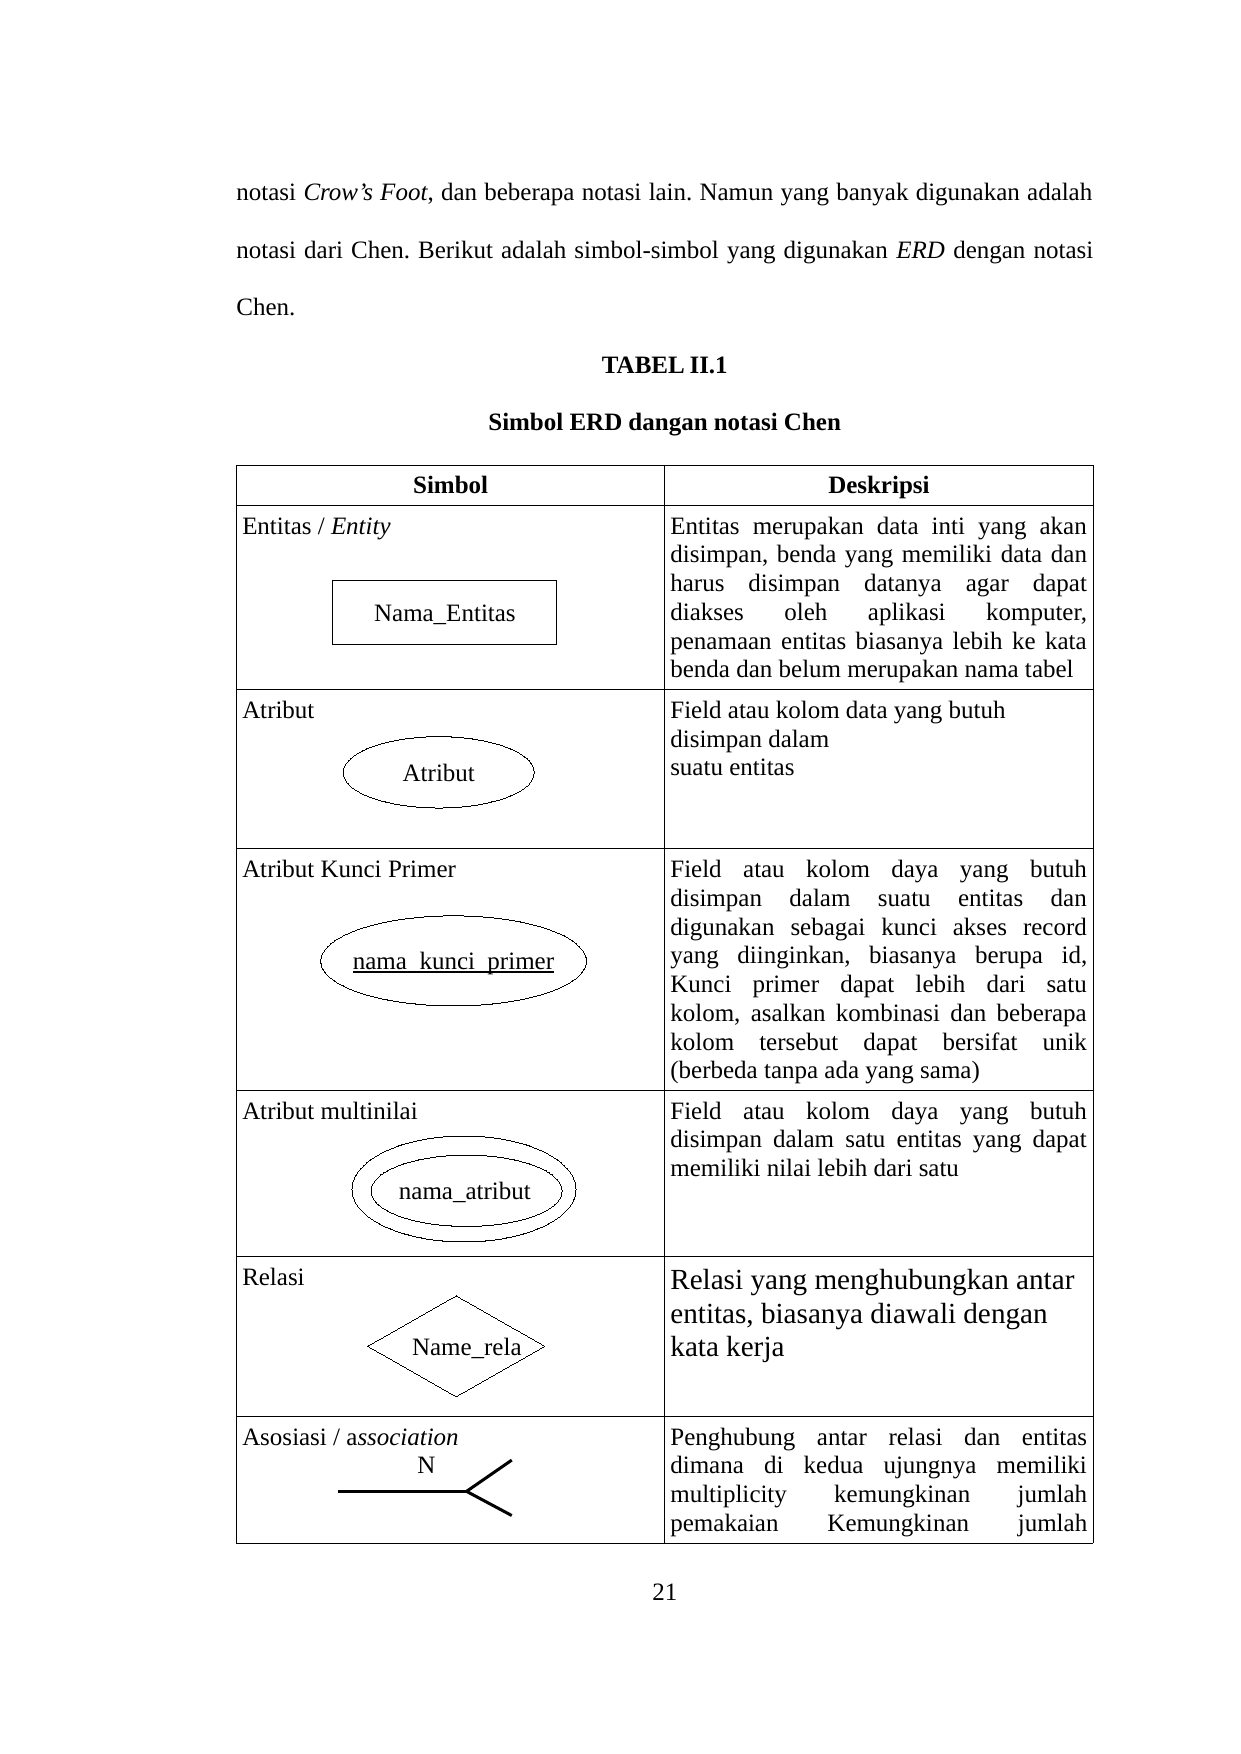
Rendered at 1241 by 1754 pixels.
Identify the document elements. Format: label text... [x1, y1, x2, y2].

table_header Deskripsi [665, 466, 1093, 505]
text notasi Crow’s Foot, dan beberapa notasi lain. Namun yang banyak digunakan adalah notasi dari Chen. Berikut adalah simbol-simbol yang digunakan ERD dengan notasi Chen. [236, 177, 1093, 321]
table_cell Atribut Kunci Primer [237, 849, 664, 1090]
table_cell Field atau kolom daya yang butuh disimpan dalam suatu entitas dan digunakan sebagai kunci akses record yang diinginkan, biasanya berupa id, Kunci primer dapat lebih dari satu kolom, asalkan kombinasi dan beberapa kolom tersebut dapat bersifat unik (berbeda tanpa ada yang sama) [665, 849, 1093, 1090]
table_cell Relasi yang menghubungkan antar entitas, biasanya diawali dengan kata kerja [665, 1257, 1093, 1416]
table_cell Atribut multinilai [237, 1091, 664, 1256]
table_cell Asosiasi / association N [237, 1417, 664, 1543]
table_header Simbol [237, 466, 664, 505]
text TABEL II.1 [236, 350, 1093, 378]
table_cell Entitas / Entity [237, 506, 664, 689]
table_cell Relasi [237, 1257, 664, 1416]
table_cell Field atau kolom data yang butuh disimpan dalam suatu entitas [665, 690, 1093, 848]
table_cell Field atau kolom daya yang butuh disimpan dalam satu entitas yang dapat memiliki nilai lebih dari satu [665, 1091, 1093, 1256]
text Simbol ERD dangan notasi Chen [236, 407, 1093, 436]
table_cell Entitas merupakan data inti yang akan disimpan, benda yang memiliki data dan harus disimpan datanya agar dapat diakses oleh aplikasi komputer, penamaan entitas biasanya lebih ke kata benda dan belum merupakan nama tabel [665, 506, 1093, 689]
table_cell Penghubung antar relasi dan entitas dimana di kedua ujungnya memiliki multiplicity kemungkinan jumlah pemakaian Kemungkinan jumlah [665, 1417, 1093, 1543]
table_cell Atribut [237, 690, 664, 848]
